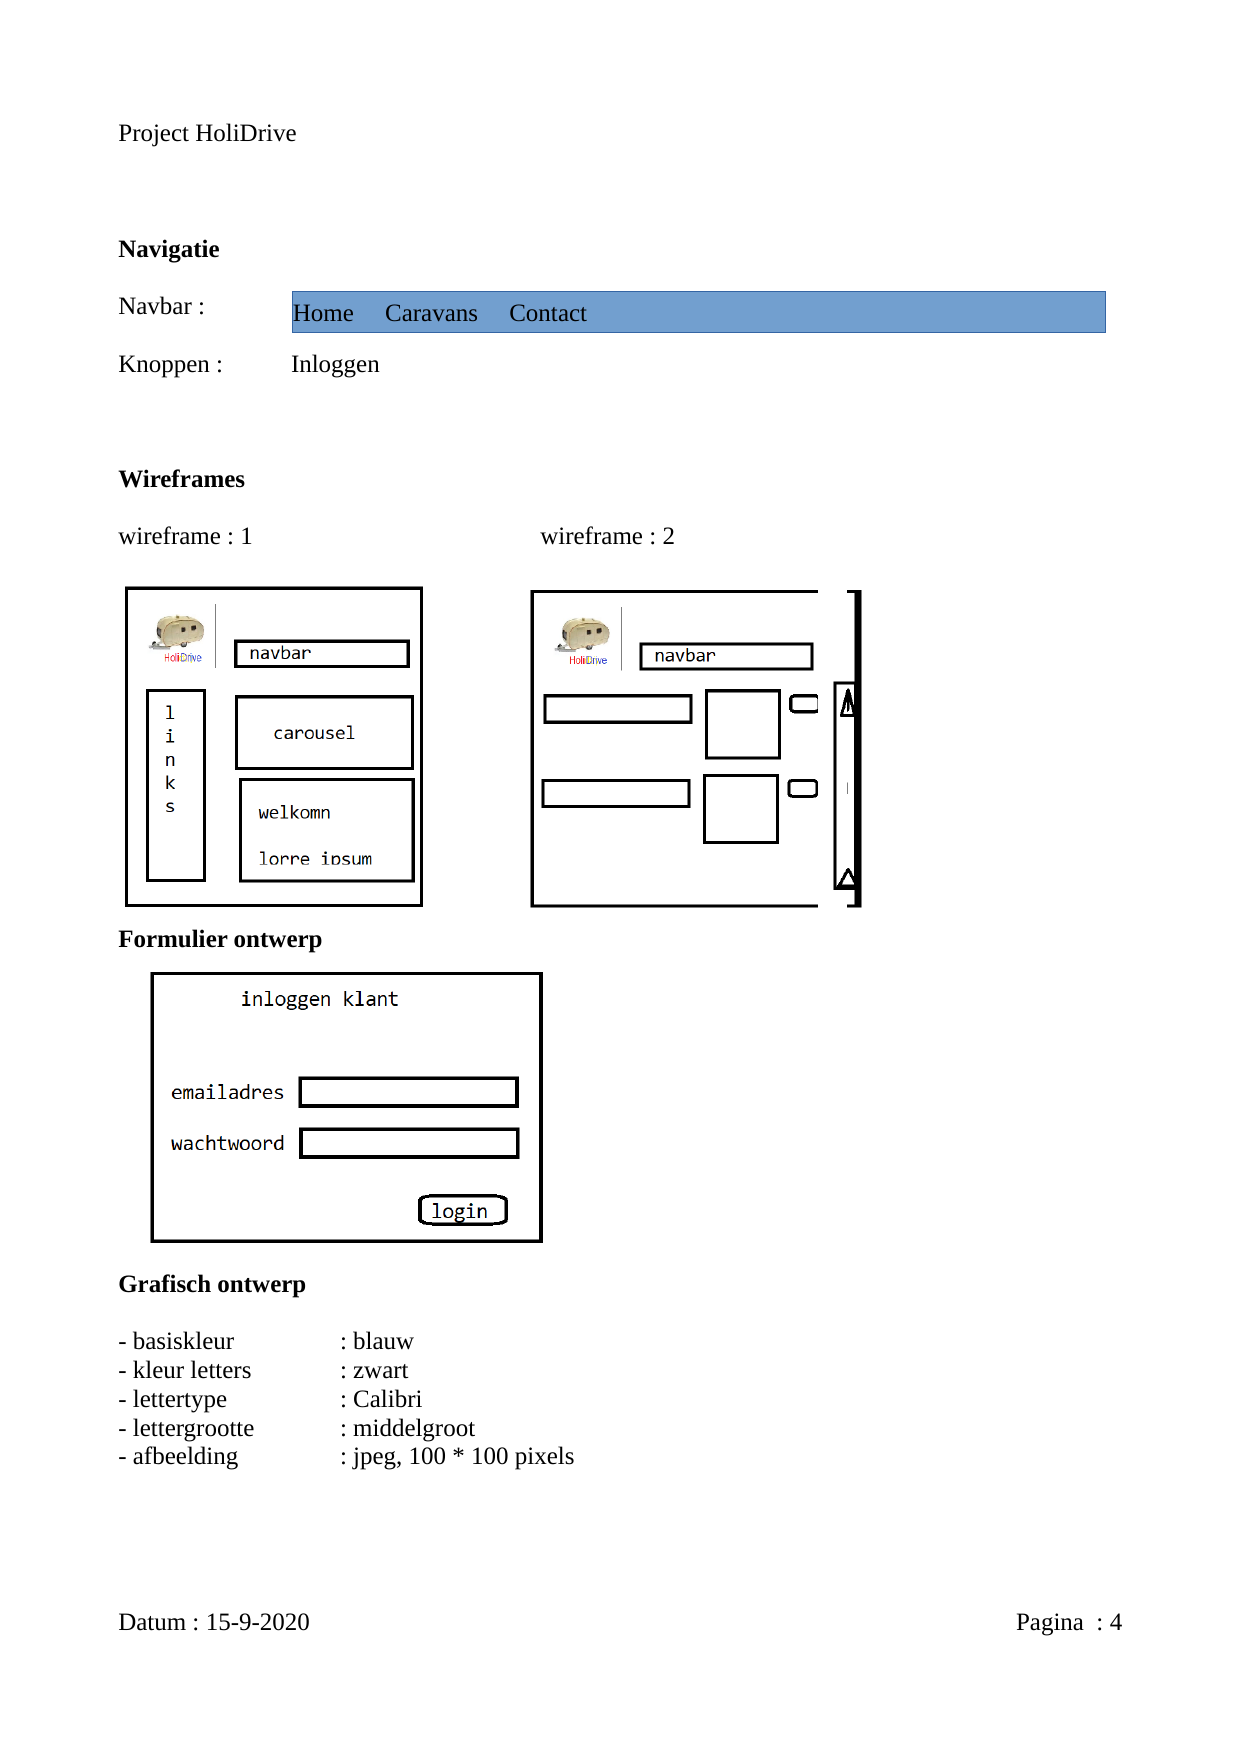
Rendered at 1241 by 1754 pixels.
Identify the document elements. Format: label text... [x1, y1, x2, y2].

text [1106, 291, 1122, 320]
text wireframe : 1 wireframe : 2 [118, 521, 1122, 550]
text Formulier ontwerp [118, 924, 1122, 953]
text Navigatie [118, 234, 1122, 263]
text - basiskleur : blauw [118, 1326, 1122, 1355]
picture [133, 965, 563, 1261]
text Knoppen : Inloggen [118, 349, 1122, 378]
text - lettergrootte : middelgroot [118, 1413, 1122, 1441]
text Navbar : [118, 291, 292, 320]
picture [504, 585, 876, 915]
text - lettertype : Calibri [118, 1384, 1122, 1413]
text - afbeelding : jpeg, 100 * 100 pixels [118, 1441, 1122, 1528]
text - kleur letters : zwart [118, 1355, 1122, 1384]
text Wireframes [118, 464, 1122, 493]
picture [116, 576, 430, 914]
text Grafisch ontwerp [118, 1269, 1122, 1298]
